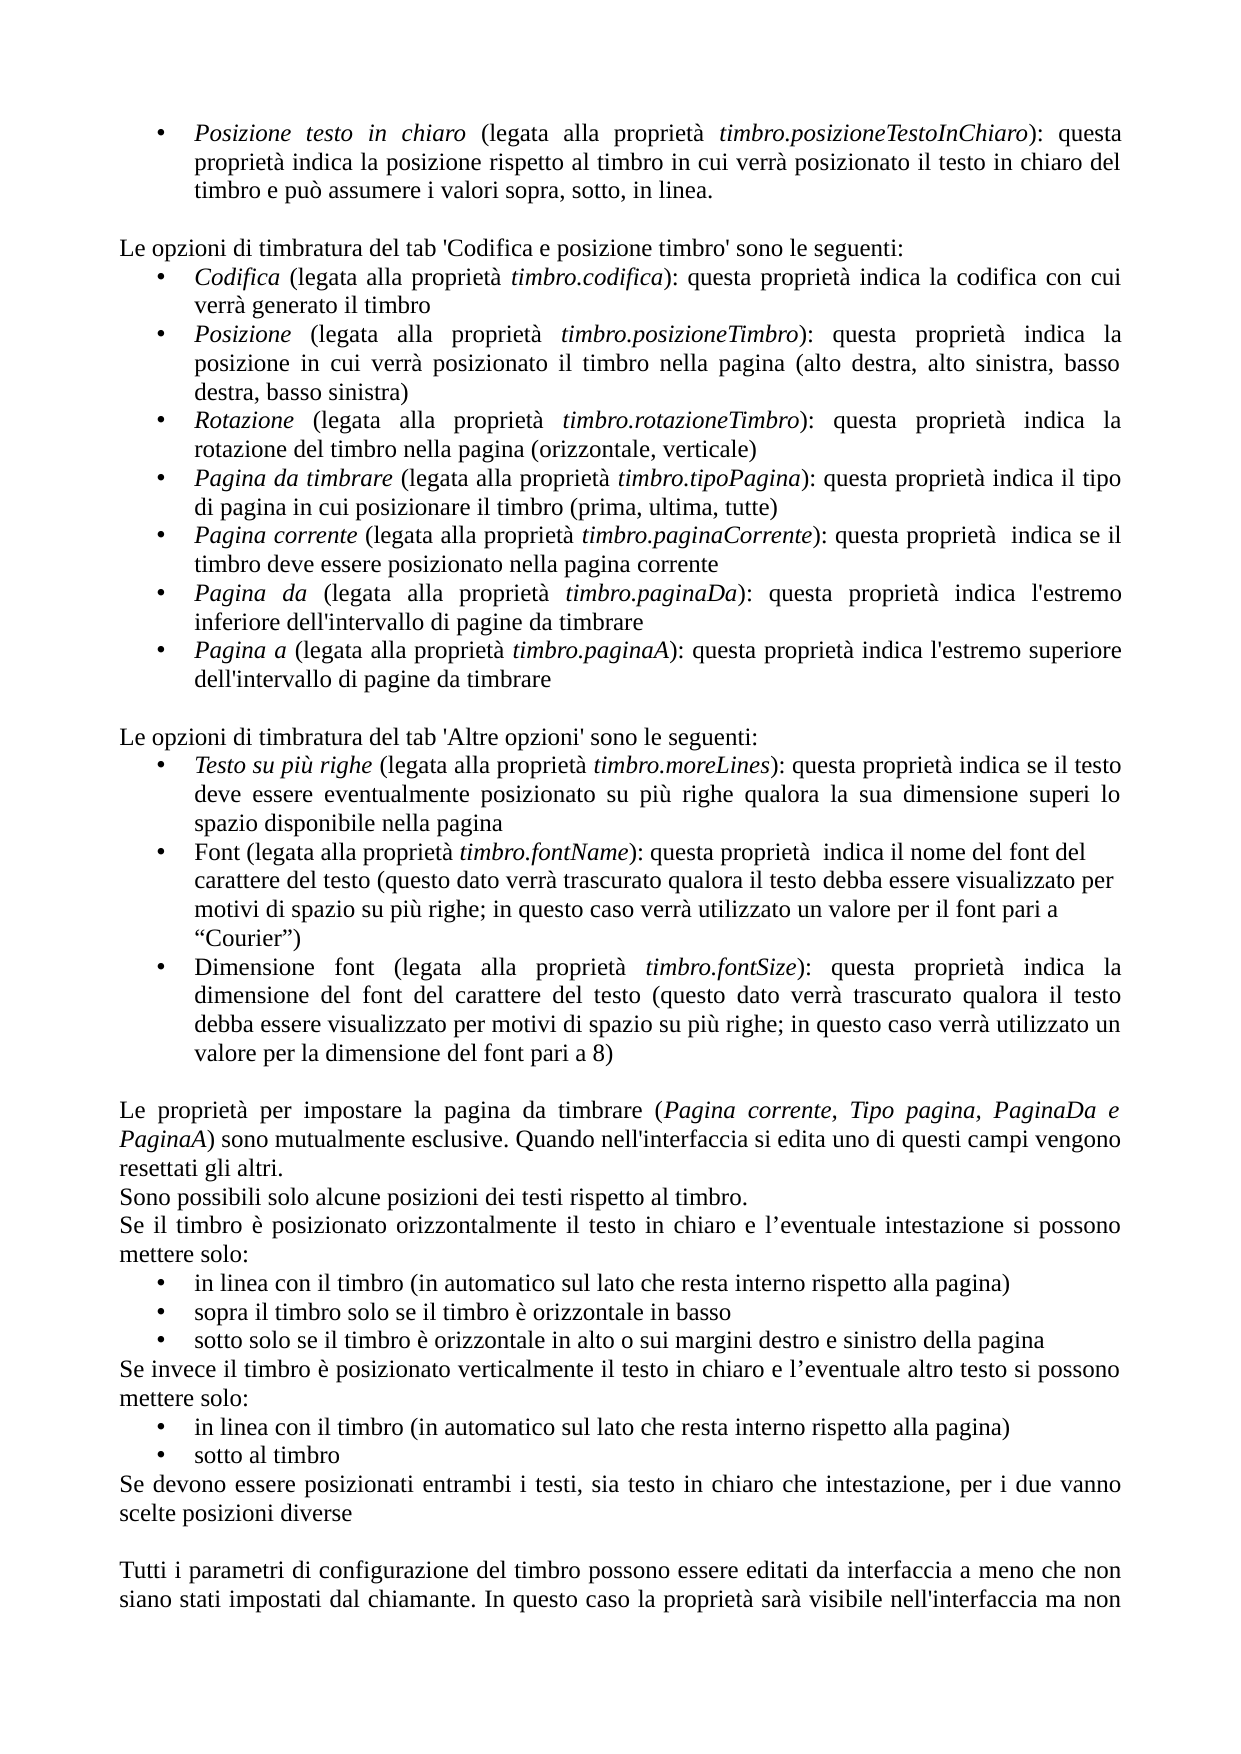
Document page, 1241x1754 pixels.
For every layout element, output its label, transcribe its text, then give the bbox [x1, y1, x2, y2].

list Pagina corrente (legata alla proprietà timbro.paginaCorrente): questa proprietà indica se il timbro deve essere posizionato nella pagina corrente [157, 521, 1122, 578]
text Se il timbro è posizionato orizzontalmente il testo in chiaro e l’eventuale intestazione si possono mettere solo: [119, 1211, 1122, 1268]
text Sono possibili solo alcune posizioni dei testi rispetto al timbro. [119, 1182, 1122, 1211]
list sotto solo se il timbro è orizzontale in alto o sui margini destro e sinistro della pagina [157, 1326, 1122, 1354]
list Testo su più righe (legata alla proprietà timbro.moreLines): questa proprietà indica se il testo deve essere eventualmente posizionato su più righe qualora la sua dimensione superi lo spazio disponibile nella pagina [157, 751, 1122, 837]
list Rotazione (legata alla proprietà timbro.rotazioneTimbro): questa proprietà indica la rotazione del timbro nella pagina (orizzontale, verticale) [157, 406, 1122, 463]
list Font (legata alla proprietà timbro.fontName): questa proprietà indica il nome del font del carattere del testo (questo dato verrà trascurato qualora il testo debba essere visualizzato per motivi di spazio su più righe; in questo caso verrà utilizzato un valore per il font pari a “Courier”) [157, 837, 1122, 952]
list Posizione testo in chiaro (legata alla proprietà timbro.posizioneTestoInChiaro): questa proprietà indica la posizione rispetto al timbro in cui verrà posizionato il testo in chiaro del timbro e può assumere i valori sopra, sotto, in linea. [157, 118, 1122, 204]
text Se devono essere posizionati entrambi i testi, sia testo in chiaro che intestazione, per i due vanno scelte posizioni diverse [119, 1469, 1122, 1527]
text Le opzioni di timbratura del tab 'Altre opzioni' sono le seguenti: [119, 722, 1122, 751]
text Le opzioni di timbratura del tab 'Codifica e posizione timbro' sono le seguenti: [119, 233, 1122, 262]
list Pagina a (legata alla proprietà timbro.paginaA): questa proprietà indica l'estremo superiore dell'intervallo di pagine da timbrare [157, 636, 1122, 693]
list Dimensione font (legata alla proprietà timbro.fontSize): questa proprietà indica la dimensione del font del carattere del testo (questo dato verrà trascurato qualora il testo debba essere visualizzato per motivi di spazio su più righe; in questo caso verrà utilizzato un valore per la dimensione del font pari a 8) [157, 952, 1122, 1067]
text Se invece il timbro è posizionato verticalmente il testo in chiaro e l’eventuale altro testo si possono mettere solo: [119, 1354, 1122, 1412]
list Posizione (legata alla proprietà timbro.posizioneTimbro): questa proprietà indica la posizione in cui verrà posizionato il timbro nella pagina (alto destra, alto sinistra, basso destra, basso sinistra) [157, 319, 1122, 406]
list Pagina da timbrare (legata alla proprietà timbro.tipoPagina): questa proprietà indica il tipo di pagina in cui posizionare il timbro (prima, ultima, tutte) [157, 463, 1122, 521]
text Tutti i parametri di configurazione del timbro possono essere editati da interfaccia a meno che non siano stati impostati dal chiamante. In questo caso la proprietà sarà visibile nell'interfaccia ma non [119, 1556, 1122, 1613]
list in linea con il timbro (in automatico sul lato che resta interno rispetto alla pagina) [157, 1412, 1122, 1441]
list sotto al timbro [157, 1441, 1122, 1469]
list in linea con il timbro (in automatico sul lato che resta interno rispetto alla pagina) [157, 1268, 1122, 1297]
list Pagina da (legata alla proprietà timbro.paginaDa): questa proprietà indica l'estremo inferiore dell'intervallo di pagine da timbrare [157, 578, 1122, 636]
list Codifica (legata alla proprietà timbro.codifica): questa proprietà indica la codifica con cui verrà generato il timbro [157, 262, 1122, 319]
list sopra il timbro solo se il timbro è orizzontale in basso [157, 1297, 1122, 1326]
text Le proprietà per impostare la pagina da timbrare (Pagina corrente, Tipo pagina, PaginaDa e PaginaA) sono mutualmente esclusive. Quando nell'interfaccia si edita uno di questi campi vengono resettati gli altri. [119, 1096, 1122, 1182]
